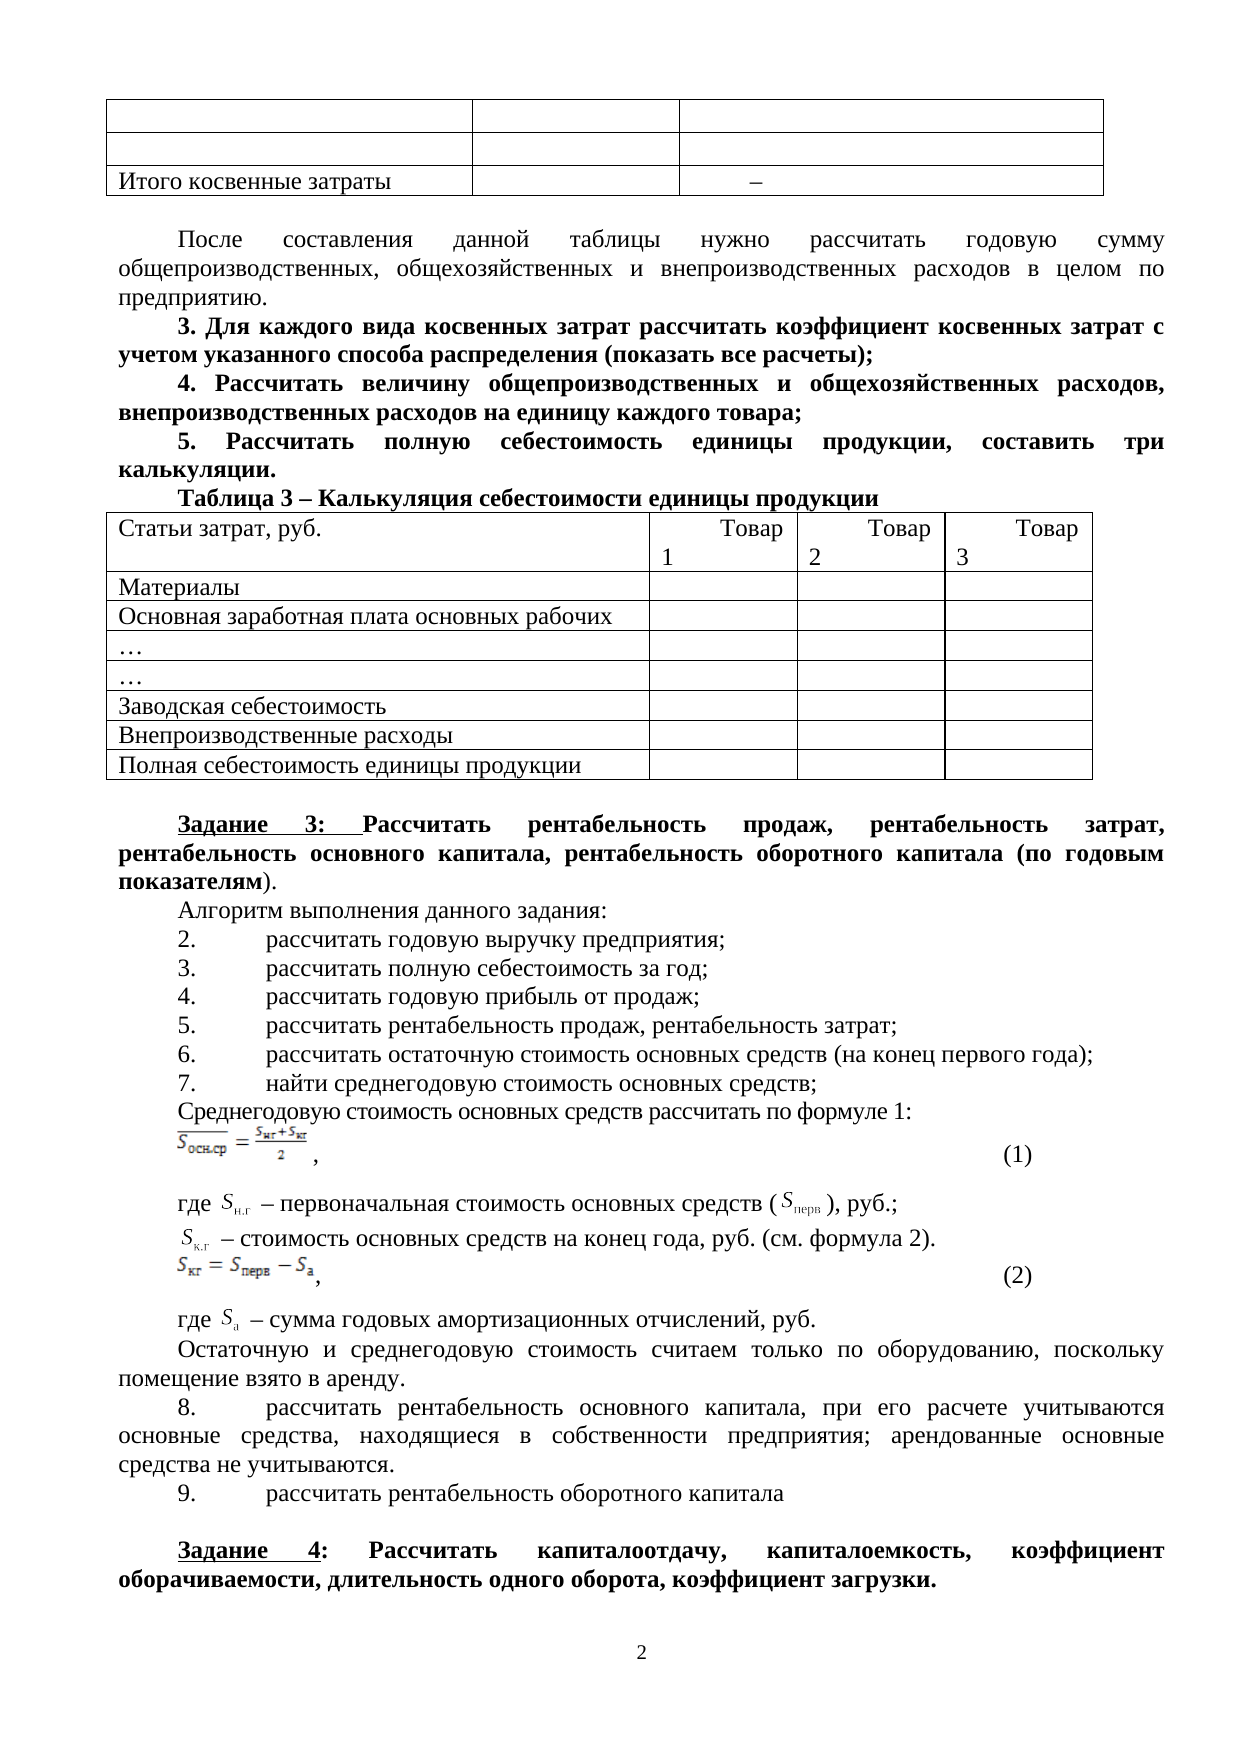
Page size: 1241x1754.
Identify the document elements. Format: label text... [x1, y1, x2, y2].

table_cell [946, 601, 1092, 630]
text Задание 4: Рассчитать капиталоотдачу, капиталоемкость, коэффициент оборачиваемости, длительность одного оборота, коэффициент загрузки. [118, 1536, 1165, 1593]
list рассчитать рентабельность продаж, рентабельность затрат; [118, 1010, 1165, 1039]
table_cell [798, 572, 944, 600]
list рассчитать годовую выручку предприятия; [118, 924, 1165, 953]
table_header Товар 3 [946, 513, 1092, 571]
list рассчитать годовую прибыль от продаж; [118, 981, 1165, 1010]
table_header Товар 2 [798, 513, 944, 571]
table_cell … [107, 631, 649, 660]
text 5. Рассчитать полную себестоимость единицы продукции, составить три калькуляции. [118, 426, 1165, 483]
text Остаточную и среднегодовую стоимость считаем только по оборудованию, поскольку помещение взято в аренду. [118, 1334, 1165, 1392]
list найти среднегодовую стоимость основных средств; [118, 1068, 1165, 1096]
table_cell [680, 133, 1103, 165]
table_cell [946, 721, 1092, 749]
text , (2) [118, 1254, 1165, 1302]
table_cell [946, 661, 1092, 690]
table_cell … [107, 661, 649, 690]
table_cell Внепроизводственные расходы [107, 721, 649, 749]
table_cell [946, 750, 1092, 779]
table_cell [946, 631, 1092, 660]
list рассчитать остаточную стоимость основных средств (на конец первого года); [118, 1039, 1165, 1068]
table_cell [650, 750, 797, 779]
table_cell [650, 691, 797, 719]
table_cell [107, 100, 472, 132]
table_cell [650, 631, 797, 660]
table_cell [946, 572, 1092, 600]
list рассчитать рентабельность оборотного капитала [118, 1478, 1165, 1507]
table_cell [798, 750, 944, 779]
table_cell [650, 721, 797, 749]
list рассчитать рентабельность основного капитала, при его расчете учитываются основные средства, находящиеся в собственности предприятия; арендованные основные средства не учитываются. [118, 1392, 1165, 1478]
picture [177, 1254, 315, 1284]
table_cell – [680, 166, 1103, 195]
text , (1) [118, 1125, 1165, 1184]
table_cell Материалы [107, 572, 649, 600]
text Таблица 3 – Калькуляция себестоимости единицы продукции [118, 483, 1165, 512]
table_cell [946, 691, 1092, 719]
table_cell [650, 572, 797, 600]
list рассчитать полную себестоимость за год; [118, 953, 1165, 981]
text – стоимость основных средств на конец года, руб. (см. формула 2). [118, 1221, 1165, 1254]
text где – первоначальная стоимость основных средств (), руб.; [118, 1184, 1165, 1221]
table_header Статьи затрат, руб. [107, 513, 649, 571]
table_cell [473, 100, 679, 132]
table_cell [798, 631, 944, 660]
table_cell Заводская себестоимость [107, 691, 649, 719]
table_cell Итого косвенные затраты [107, 166, 472, 195]
picture [177, 1125, 307, 1163]
text Задание 3: Рассчитать рентабельность продаж, рентабельность затрат, рентабельность основного капитала, рентабельность оборотного капитала (по годовым показателям). [118, 809, 1165, 895]
text 3. Для каждого вида косвенных затрат рассчитать коэффициент косвенных затрат с учетом указанного способа распределения (показать все расчеты); [118, 311, 1165, 368]
table_cell [473, 133, 679, 165]
text 4. Рассчитать величину общепроизводственных и общехозяйственных расходов, внепроизводственных расходов на единицу каждого товара; [118, 368, 1165, 426]
table_cell [650, 601, 797, 630]
text Алгоритм выполнения данного задания: [118, 895, 1165, 924]
table_cell [798, 721, 944, 749]
table_cell [798, 691, 944, 719]
table_cell [680, 100, 1103, 132]
table_cell [650, 661, 797, 690]
table_cell [798, 661, 944, 690]
text Среднегодовую стоимость основных средств рассчитать по формуле 1: [118, 1096, 1165, 1125]
table_cell Полная себестоимость единицы продукции [107, 750, 649, 779]
table_cell Основная заработная плата основных рабочих [107, 601, 649, 630]
table_header Товар 1 [650, 513, 797, 571]
text где – сумма годовых амортизационных отчислений, руб. [118, 1302, 1165, 1334]
table_cell [473, 166, 679, 195]
table_cell [107, 133, 472, 165]
text После составления данной таблицы нужно рассчитать годовую сумму общепроизводственных, общехозяйственных и внепроизводственных расходов в целом по предприятию. [118, 224, 1165, 311]
table_cell [798, 601, 944, 630]
